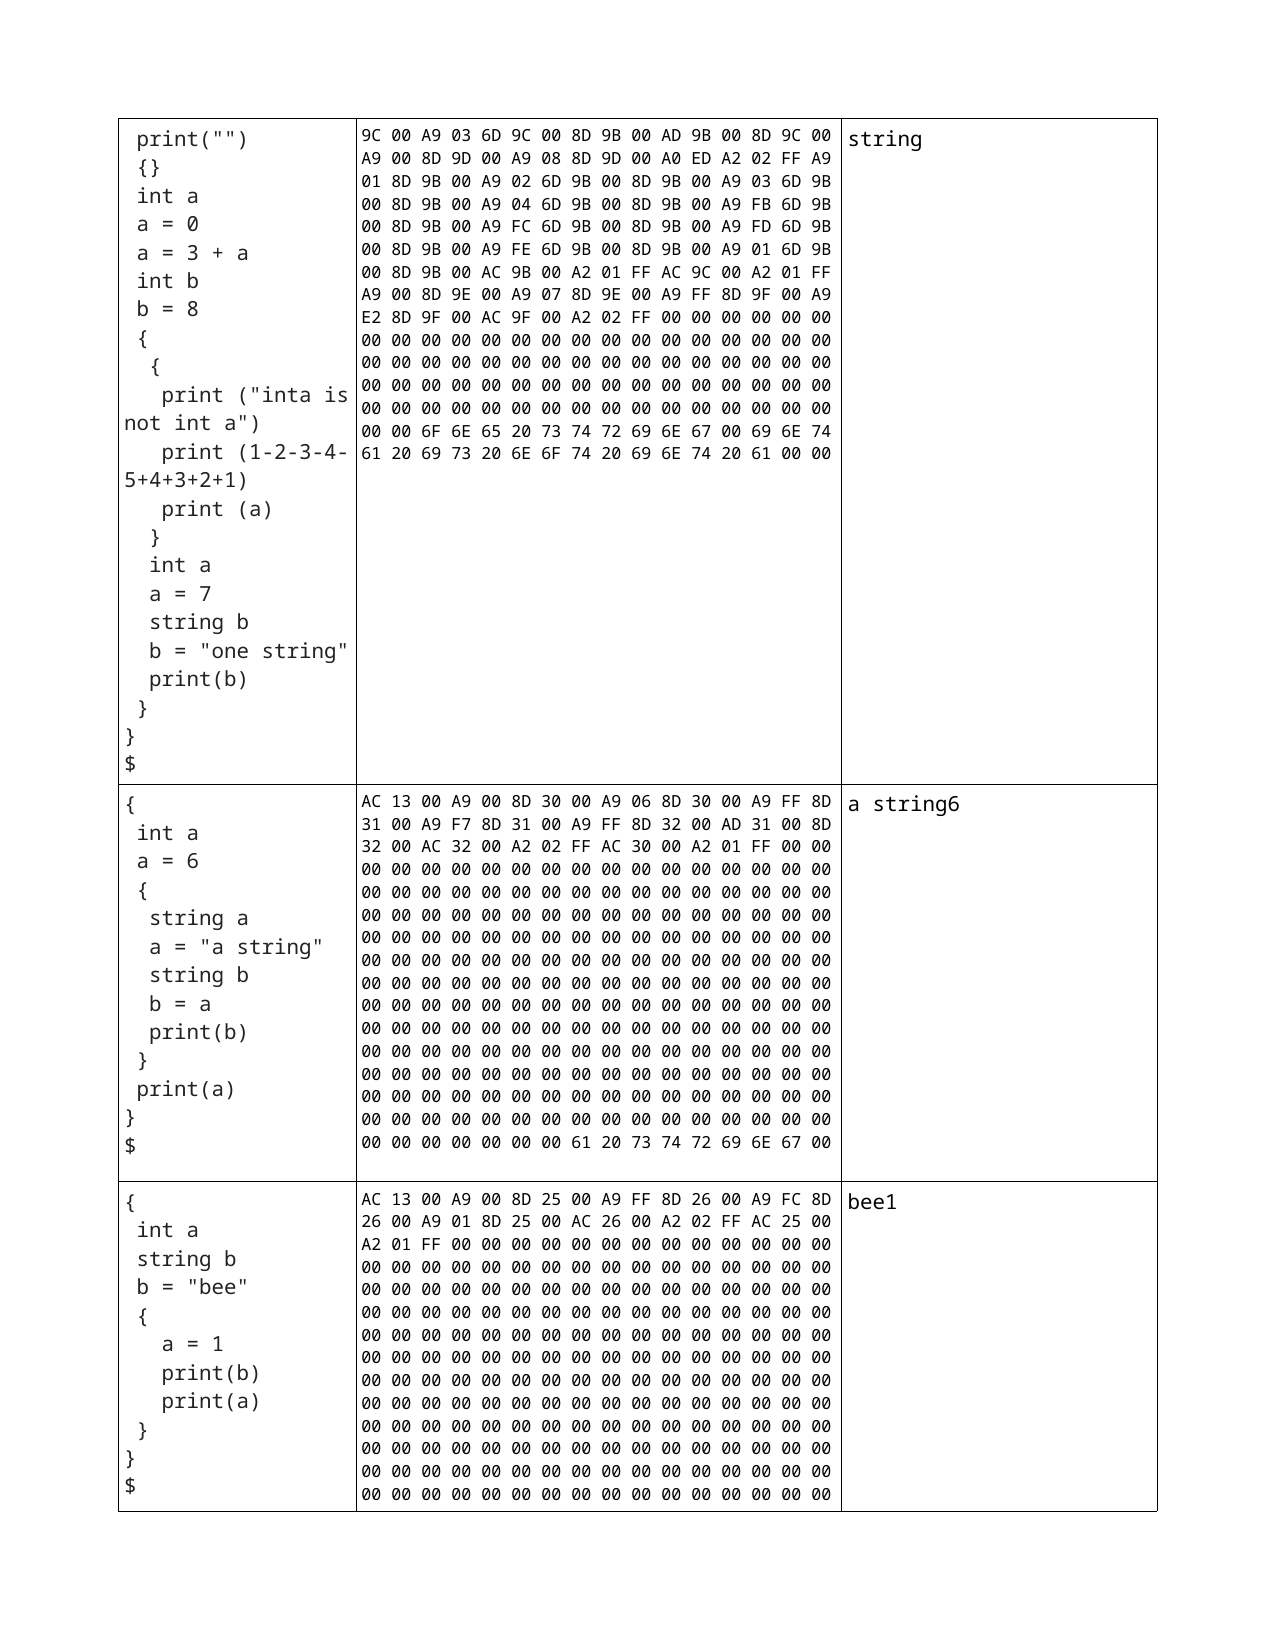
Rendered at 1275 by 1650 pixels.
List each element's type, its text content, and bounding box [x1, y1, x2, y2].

table_cell { int a a = 6 { string a a = "a string" string b b = a print(b) } print(a) } $ [119, 785, 356, 1181]
table_cell { int a string b b = "bee" { a = 1 print(b) print(a) } } $ [119, 1182, 356, 1511]
table_cell a string6 [842, 785, 1157, 1181]
table_cell 9C 00 A9 03 6D 9C 00 8D 9B 00 AD 9B 00 8D 9C 00 A9 00 8D 9D 00 A9 08 8D 9D 00 A0 ED A2 02 FF A9 01 8D 9B 00 A9 02 6D 9B 00 8D 9B 00 A9 03 6D 9B 00 8D 9B 00 A9 04 6D 9B 00 8D 9B 00 A9 FB 6D 9B 00 8D 9B 00 A9 FC 6D 9B 00 8D 9B 00 A9 FD 6D 9B 00 8D 9B 00 A9 FE 6D 9B 00 8D 9B 00 A9 01 6D 9B 00 8D 9B 00 AC 9B 00 A2 01 FF AC 9C 00 A2 01 FF A9 00 8D 9E 00 A9 07 8D 9E 00 A9 FF 8D 9F 00 A9 E2 8D 9F 00 AC 9F 00 A2 02 FF 00 00 00 00 00 00 00 00 00 00 00 00 00 00 00 00 00 00 00 00 00 00 00 00 00 00 00 00 00 00 00 00 00 00 00 00 00 00 00 00 00 00 00 00 00 00 00 00 00 00 00 00 00 00 00 00 00 00 00 00 00 00 00 00 00 00 00 00 00 00 00 00 6F 6E 65 20 73 74 72 69 6E 67 00 69 6E 74 61 20 69 73 20 6E 6F 74 20 69 6E 74 20 61 00 00 [357, 119, 841, 784]
table_cell bee1 [842, 1182, 1157, 1511]
table_cell print("") {} int a a = 0 a = 3 + a int b b = 8 { { print ("inta is not int a") print (1-2-3-4-5+4+3+2+1) print (a) } int a a = 7 string b b = "one string" print(b) } } $ [119, 119, 356, 784]
table_cell string [842, 119, 1157, 784]
table_cell AC 13 00 A9 00 8D 30 00 A9 06 8D 30 00 A9 FF 8D 31 00 A9 F7 8D 31 00 A9 FF 8D 32 00 AD 31 00 8D 32 00 AC 32 00 A2 02 FF AC 30 00 A2 01 FF 00 00 00 00 00 00 00 00 00 00 00 00 00 00 00 00 00 00 00 00 00 00 00 00 00 00 00 00 00 00 00 00 00 00 00 00 00 00 00 00 00 00 00 00 00 00 00 00 00 00 00 00 00 00 00 00 00 00 00 00 00 00 00 00 00 00 00 00 00 00 00 00 00 00 00 00 00 00 00 00 00 00 00 00 00 00 00 00 00 00 00 00 00 00 00 00 00 00 00 00 00 00 00 00 00 00 00 00 00 00 00 00 00 00 00 00 00 00 00 00 00 00 00 00 00 00 00 00 00 00 00 00 00 00 00 00 00 00 00 00 00 00 00 00 00 00 00 00 00 00 00 00 00 00 00 00 00 00 00 00 00 00 00 00 00 00 00 00 00 00 00 00 00 00 00 00 00 00 00 00 00 00 00 00 00 00 00 00 00 00 00 00 00 00 00 00 00 00 00 00 00 61 20 73 74 72 69 6E 67 00 [357, 785, 841, 1181]
table_cell AC 13 00 A9 00 8D 25 00 A9 FF 8D 26 00 A9 FC 8D 26 00 A9 01 8D 25 00 AC 26 00 A2 02 FF AC 25 00 A2 01 FF 00 00 00 00 00 00 00 00 00 00 00 00 00 00 00 00 00 00 00 00 00 00 00 00 00 00 00 00 00 00 00 00 00 00 00 00 00 00 00 00 00 00 00 00 00 00 00 00 00 00 00 00 00 00 00 00 00 00 00 00 00 00 00 00 00 00 00 00 00 00 00 00 00 00 00 00 00 00 00 00 00 00 00 00 00 00 00 00 00 00 00 00 00 00 00 00 00 00 00 00 00 00 00 00 00 00 00 00 00 00 00 00 00 00 00 00 00 00 00 00 00 00 00 00 00 00 00 00 00 00 00 00 00 00 00 00 00 00 00 00 00 00 00 00 00 00 00 00 00 00 00 00 00 00 00 00 00 00 00 00 00 00 00 00 00 00 00 00 00 00 00 00 00 00 00 00 00 00 00 00 00 00 00 00 00 00 00 00 00 [357, 1182, 841, 1511]
